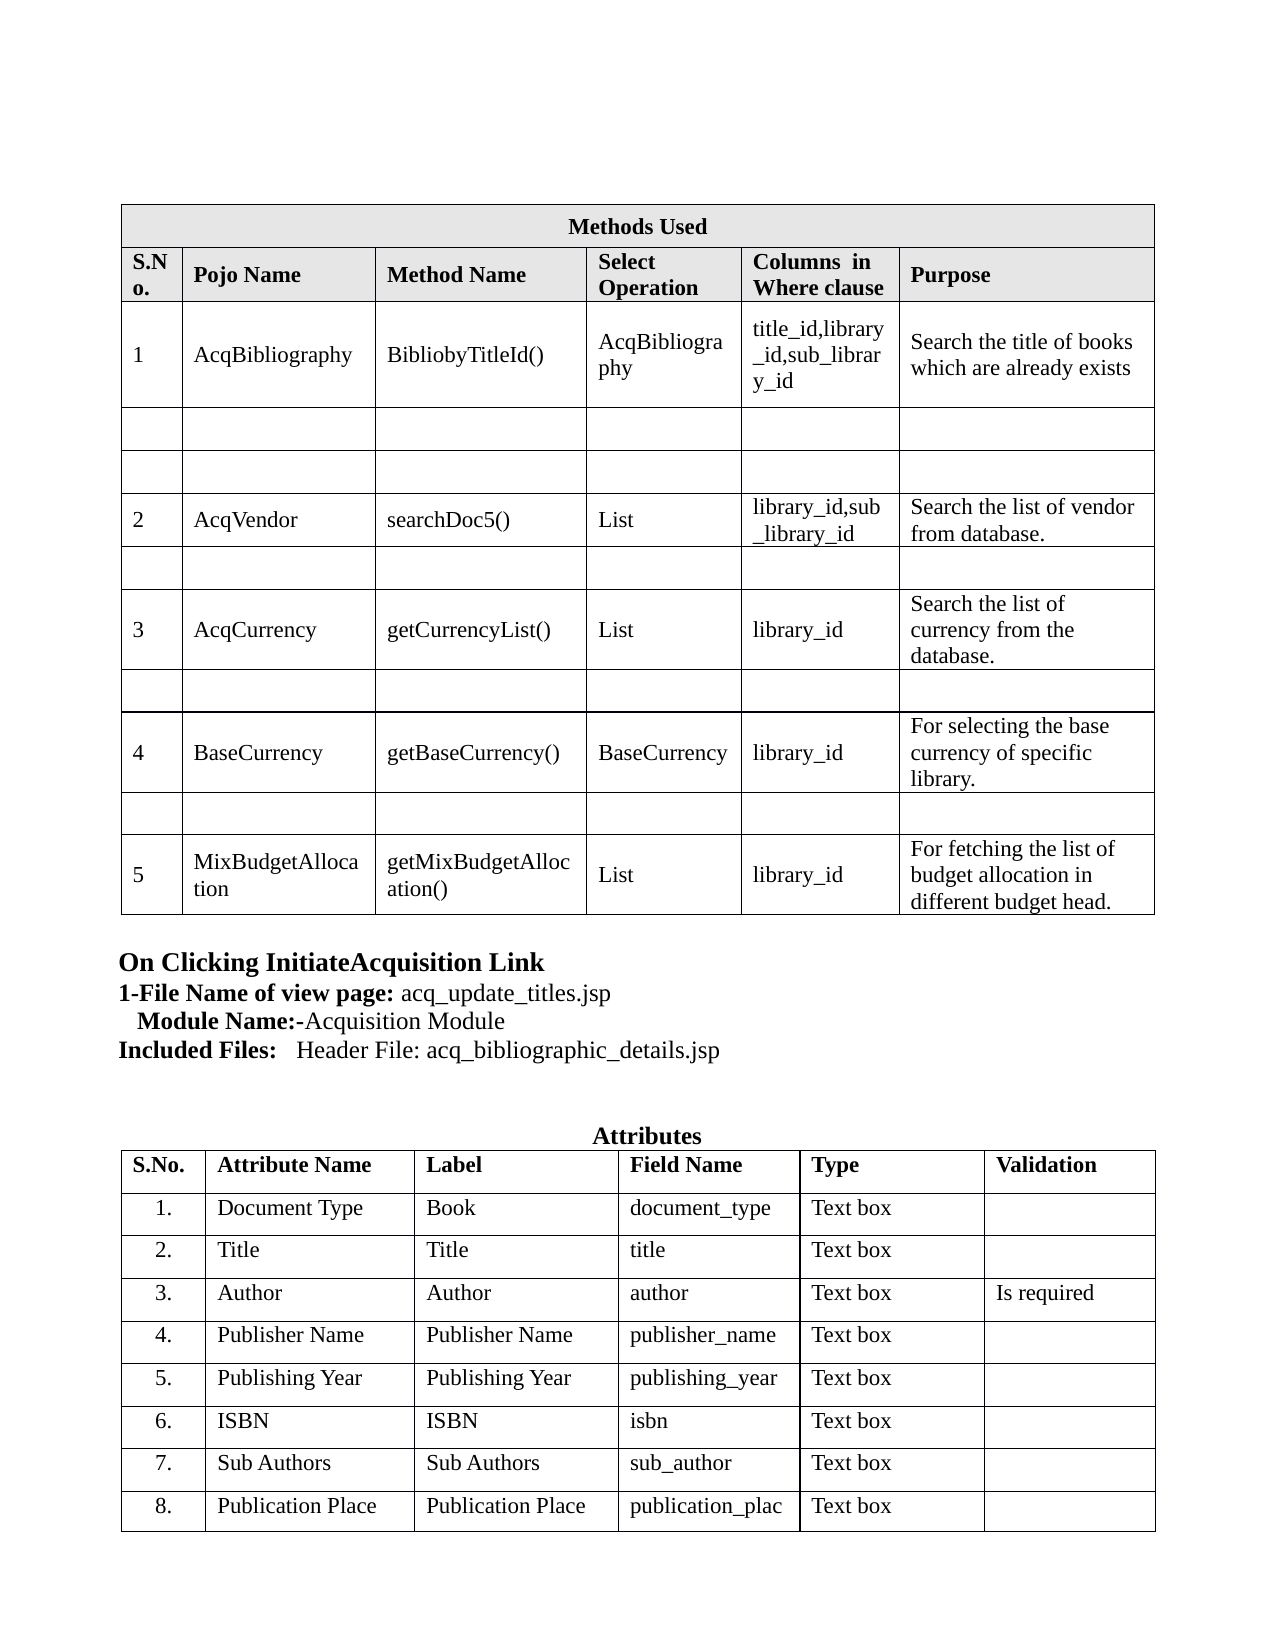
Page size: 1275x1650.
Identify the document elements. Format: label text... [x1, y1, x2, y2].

table_header Validation [985, 1151, 1155, 1193]
table_cell [587, 670, 741, 711]
table_cell library_id [742, 713, 899, 792]
table_cell Document Type [206, 1194, 414, 1235]
table_cell [900, 793, 1154, 834]
table_cell Author [206, 1279, 414, 1321]
table_cell publication_plac [619, 1492, 799, 1531]
table_cell [183, 547, 375, 589]
table_cell [900, 408, 1154, 450]
table_cell getBaseCurrency() [376, 713, 586, 792]
table_cell Text box [801, 1194, 984, 1235]
table_cell Text box [801, 1322, 984, 1363]
table_cell 3 [122, 590, 182, 669]
table_cell [742, 451, 899, 492]
table_cell [985, 1407, 1155, 1448]
table_cell [183, 793, 375, 834]
table_cell Search the title of books which are already exists [900, 302, 1154, 407]
table_cell [985, 1364, 1155, 1406]
table_header Methods Used [122, 205, 1154, 247]
table_cell 5 [122, 835, 182, 914]
table_cell Sub Authors [206, 1449, 414, 1491]
table_cell [122, 408, 182, 450]
table_cell Search the list of vendor from database. [900, 494, 1154, 546]
table_cell 1 [122, 302, 182, 407]
table_cell [742, 408, 899, 450]
table_cell Pojo Name [183, 248, 375, 301]
table_cell S.No. [122, 248, 182, 301]
table_cell ISBN [206, 1407, 414, 1448]
table_cell For fetching the list of budget allocation in different budget head. [900, 835, 1154, 914]
table_cell Publisher Name [415, 1322, 618, 1363]
table_cell Publisher Name [206, 1322, 414, 1363]
table_cell AcqBibliography [183, 302, 375, 407]
table_cell [376, 408, 586, 450]
table_cell For selecting the base currency of specific library. [900, 713, 1154, 792]
table_cell 3. [122, 1279, 205, 1321]
table_cell [122, 547, 182, 589]
table_cell [900, 670, 1154, 711]
table_cell [587, 408, 741, 450]
table_cell Text box [801, 1364, 984, 1406]
table_cell getMixBudgetAllocation() [376, 835, 586, 914]
table_cell [122, 670, 182, 711]
table_cell Columns in Where clause [742, 248, 899, 301]
table_cell getCurrencyList() [376, 590, 586, 669]
table_cell [742, 793, 899, 834]
table_cell [985, 1449, 1155, 1491]
list On Clicking InitiateAcquisition Link [118, 946, 1157, 978]
table_cell BibliobyTitleId() [376, 302, 586, 407]
table_cell Is required [985, 1279, 1155, 1321]
table_cell Select Operation [587, 248, 741, 301]
table_cell library_id [742, 835, 899, 914]
table_cell BaseCurrency [183, 713, 375, 792]
text 1-File Name of view page: acq_update_titles.jsp [118, 978, 1157, 1006]
table_cell Publishing Year [415, 1364, 618, 1406]
table_cell Book [415, 1194, 618, 1235]
table_cell ISBN [415, 1407, 618, 1448]
table_header Type [801, 1151, 984, 1193]
table_cell [122, 451, 182, 492]
table_cell [985, 1236, 1155, 1278]
table_cell Sub Authors [415, 1449, 618, 1491]
table_header Label [415, 1151, 618, 1193]
table_cell publisher_name [619, 1322, 799, 1363]
table_cell Title [206, 1236, 414, 1278]
table_cell [587, 793, 741, 834]
table_cell [985, 1194, 1155, 1235]
table_cell document_type [619, 1194, 799, 1235]
table_cell [183, 670, 375, 711]
table_cell List [587, 590, 741, 669]
list Module Name:-Acquisition Module [118, 1006, 1157, 1035]
table_cell Text box [801, 1236, 984, 1278]
list Attributes [118, 1121, 1157, 1150]
table_cell 2. [122, 1236, 205, 1278]
table_cell isbn [619, 1407, 799, 1448]
table_cell 5. [122, 1364, 205, 1406]
table_cell BaseCurrency [587, 713, 741, 792]
table_cell [183, 408, 375, 450]
table_cell [587, 451, 741, 492]
table_header S.No. [122, 1151, 205, 1193]
table_cell Text box [801, 1492, 984, 1531]
table_cell AcqBibliography [587, 302, 741, 407]
table_cell 4 [122, 713, 182, 792]
table_cell searchDoc5() [376, 494, 586, 546]
table_header Field Name [619, 1151, 799, 1193]
table_cell [183, 451, 375, 492]
table_cell Search the list of currency from the database. [900, 590, 1154, 669]
table_header Attribute Name [206, 1151, 414, 1193]
list Included Files: Header File: acq_bibliographic_details.jsp [118, 1035, 1157, 1064]
table_cell library_id,sub_library_id [742, 494, 899, 546]
table_cell [376, 547, 586, 589]
table_cell [376, 451, 586, 492]
table_cell List [587, 835, 741, 914]
table_cell 7. [122, 1449, 205, 1491]
table_cell sub_author [619, 1449, 799, 1491]
table_cell [376, 670, 586, 711]
table_cell 6. [122, 1407, 205, 1448]
table_cell title [619, 1236, 799, 1278]
table_cell Publication Place [206, 1492, 414, 1531]
table_cell 4. [122, 1322, 205, 1363]
table_cell Purpose [900, 248, 1154, 301]
table_cell [587, 547, 741, 589]
table_cell Publication Place [415, 1492, 618, 1531]
table_cell [376, 793, 586, 834]
table_cell title_id,library_id,sub_library_id [742, 302, 899, 407]
table_cell library_id [742, 590, 899, 669]
table_cell 1. [122, 1194, 205, 1235]
table_cell [985, 1322, 1155, 1363]
table_cell [122, 793, 182, 834]
table_cell [742, 547, 899, 589]
table_cell Method Name [376, 248, 586, 301]
table_cell 8. [122, 1492, 205, 1531]
table_cell MixBudgetAllocation [183, 835, 375, 914]
table_cell [900, 547, 1154, 589]
table_cell Text box [801, 1279, 984, 1321]
table_cell Author [415, 1279, 618, 1321]
table_cell [900, 451, 1154, 492]
table_cell Title [415, 1236, 618, 1278]
table_cell Text box [801, 1407, 984, 1448]
table_cell List [587, 494, 741, 546]
table_cell AcqVendor [183, 494, 375, 546]
table_cell [742, 670, 899, 711]
table_cell AcqCurrency [183, 590, 375, 669]
table_cell [985, 1492, 1155, 1531]
table_cell Publishing Year [206, 1364, 414, 1406]
table_cell Text box [801, 1449, 984, 1491]
table_cell author [619, 1279, 799, 1321]
table_cell 2 [122, 494, 182, 546]
table_cell publishing_year [619, 1364, 799, 1406]
